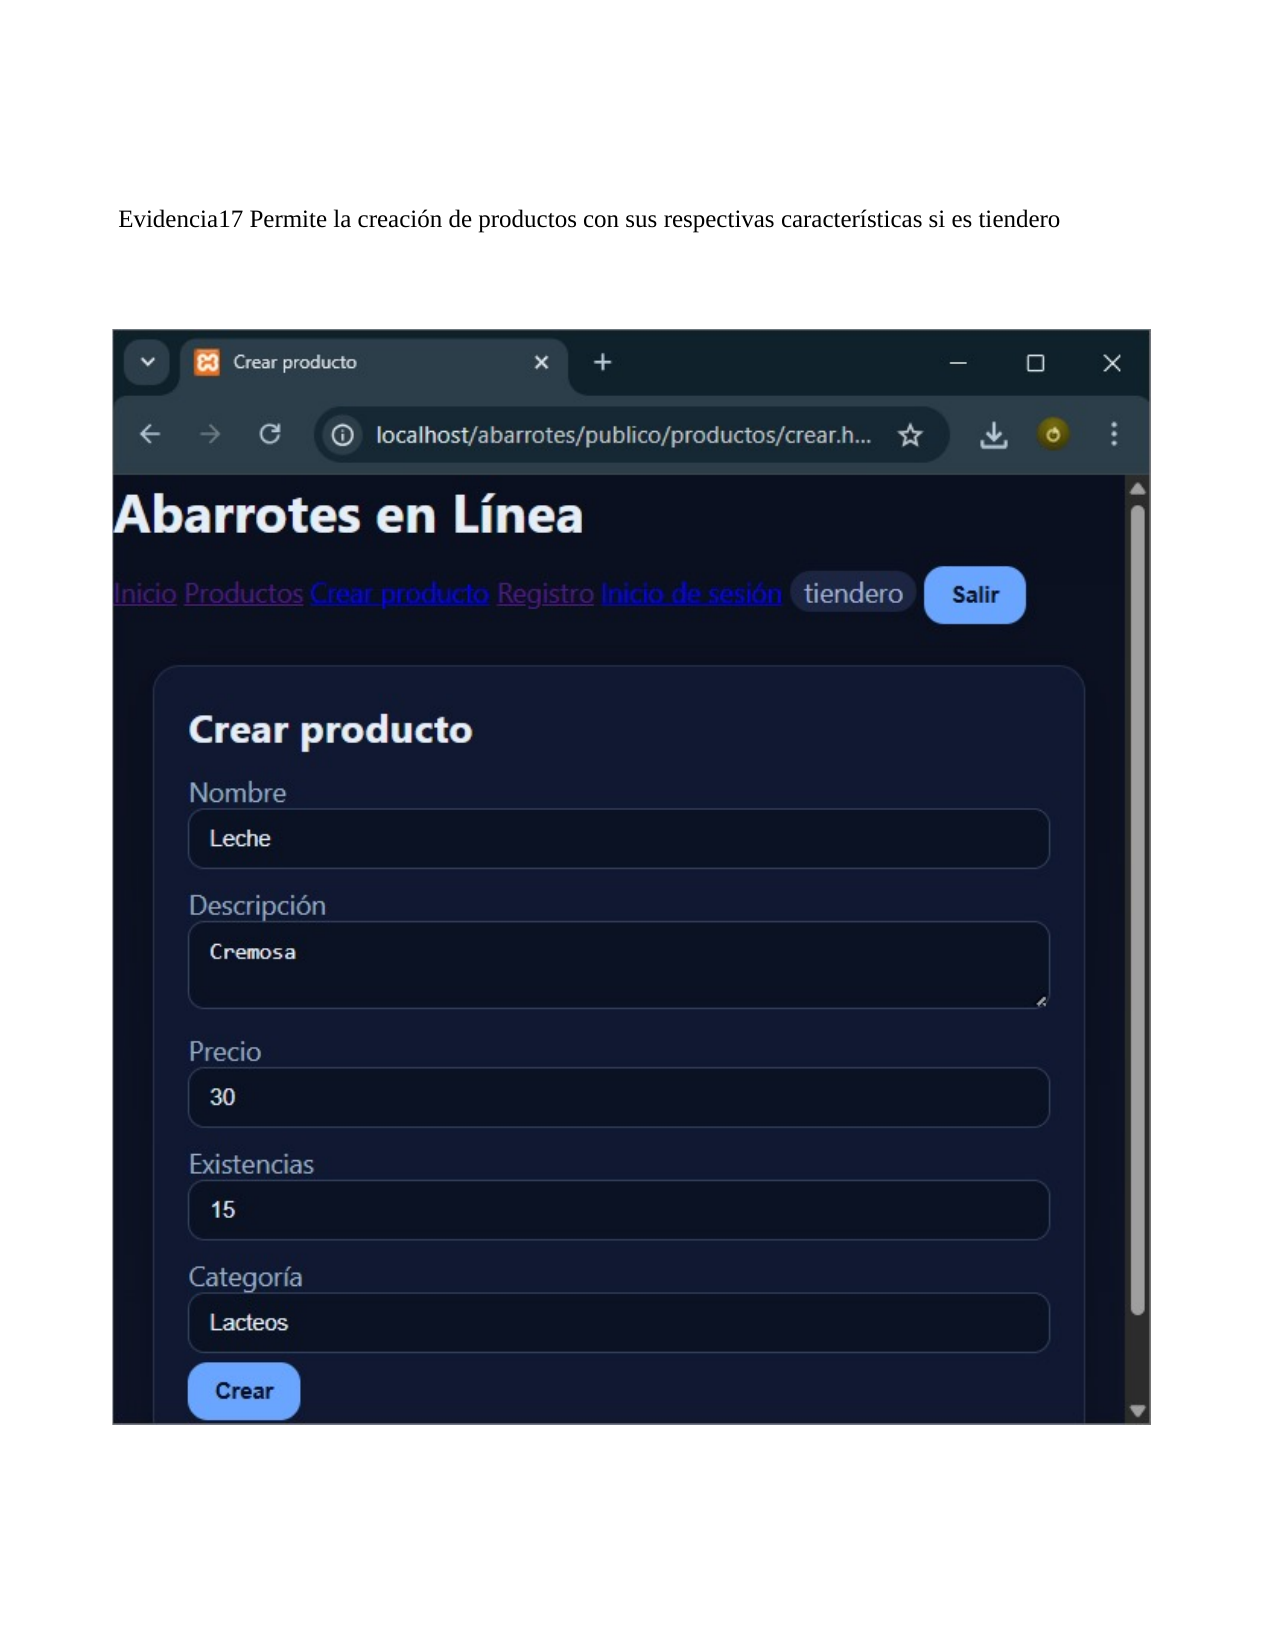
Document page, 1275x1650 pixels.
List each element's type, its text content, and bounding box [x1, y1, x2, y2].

picture [112, 329, 1151, 1425]
text Evidencia17 Permite la creación de productos con sus respectivas características si es tiendero [118, 204, 1157, 233]
